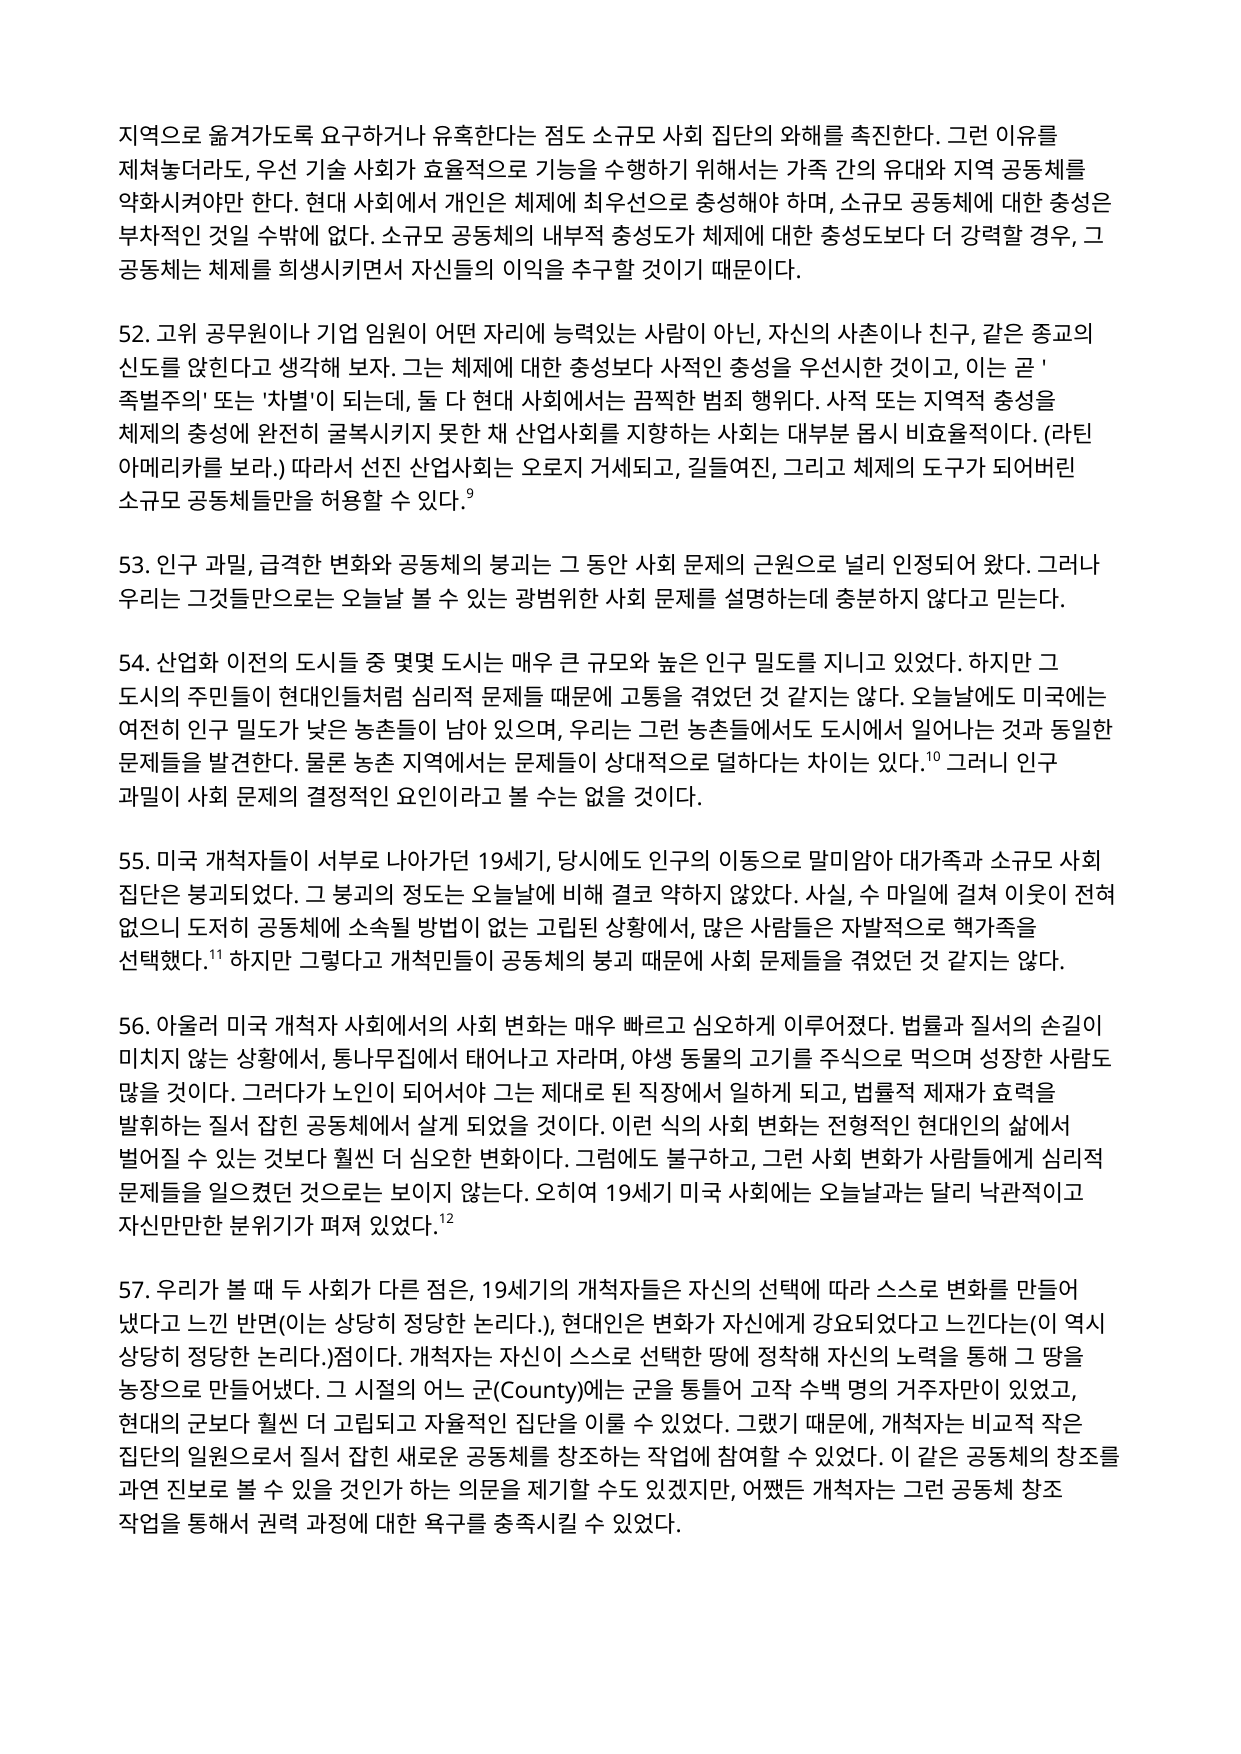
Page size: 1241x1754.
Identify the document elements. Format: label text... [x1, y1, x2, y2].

text 52. 고위 공무원이나 기업 임원이 어떤 자리에 능력있는 사람이 아닌, 자신의 사촌이나 친구, 같은 종교의 신도를 앉힌다고 생각해 보자. 그는 체제에 대한 충성보다 사적인 충성을 우선시한 것이고, 이는 곧 '족벌주의' 또는 '차별'이 되는데, 둘 다 현대 사회에서는 끔찍한 범죄 행위다. 사적 또는 지역적 충성을 체제의 충성에 완전히 굴복시키지 못한 채 산업사회를 지향하는 사회는 대부분 몹시 비효율적이다. (라틴 아메리카를 보라.) 따라서 선진 산업사회는 오로지 거세되고, 길들여진, 그리고 체제의 도구가 되어버린 소규모 공동체들만을 허용할 수 있다.9 [118, 316, 1122, 516]
text 53. 인구 과밀, 급격한 변화와 공동체의 붕괴는 그 동안 사회 문제의 근원으로 널리 인정되어 왔다. 그러나 우리는 그것들만으로는 오늘날 볼 수 있는 광범위한 사회 문제를 설명하는데 충분하지 않다고 믿는다. [118, 547, 1122, 614]
text 지역으로 옮겨가도록 요구하거나 유혹한다는 점도 소규모 사회 집단의 와해를 촉진한다. 그런 이유를 제쳐놓더라도, 우선 기술 사회가 효율적으로 기능을 수행하기 위해서는 가족 간의 유대와 지역 공동체를 약화시켜야만 한다. 현대 사회에서 개인은 체제에 최우선으로 충성해야 하며, 소규모 공동체에 대한 충성은 부차적인 것일 수밖에 없다. 소규모 공동체의 내부적 충성도가 체제에 대한 충성도보다 더 강력할 경우, 그 공동체는 체제를 희생시키면서 자신들의 이익을 추구할 것이기 때문이다. [118, 118, 1122, 285]
text 56. 아울러 미국 개척자 사회에서의 사회 변화는 매우 빠르고 심오하게 이루어졌다. 법률과 질서의 손길이 미치지 않는 상황에서, 통나무집에서 태어나고 자라며, 야생 동물의 고기를 주식으로 먹으며 성장한 사람도 많을 것이다. 그러다가 노인이 되어서야 그는 제대로 된 직장에서 일하게 되고, 법률적 제재가 효력을 발휘하는 질서 잡힌 공동체에서 살게 되었을 것이다. 이런 식의 사회 변화는 전형적인 현대인의 삶에서 벌어질 수 있는 것보다 훨씬 더 심오한 변화이다. 그럼에도 불구하고, 그런 사회 변화가 사람들에게 심리적 문제들을 일으켰던 것으로는 보이지 않는다. 오히여 19세기 미국 사회에는 오늘날과는 달리 낙관적이고 자신만만한 분위기가 펴져 있었다.12 [118, 1008, 1122, 1241]
text 57. 우리가 볼 때 두 사회가 다른 점은, 19세기의 개척자들은 자신의 선택에 따라 스스로 변화를 만들어 냈다고 느낀 반면(이는 상당히 정당한 논리다.), 현대인은 변화가 자신에게 강요되었다고 느낀다는(이 역시 상당히 정당한 논리다.)점이다. 개척자는 자신이 스스로 선택한 땅에 정착해 자신의 노력을 통해 그 땅을 농장으로 만들어냈다. 그 시절의 어느 군(County)에는 군을 통틀어 고작 수백 명의 거주자만이 있었고, 현대의 군보다 훨씬 더 고립되고 자율적인 집단을 이룰 수 있었다. 그랬기 때문에, 개척자는 비교적 작은 집단의 일원으로서 질서 잡힌 새로운 공동체를 창조하는 작업에 참여할 수 있었다. 이 같은 공동체의 창조를 과연 진보로 볼 수 있을 것인가 하는 의문을 제기할 수도 있겠지만, 어쨌든 개척자는 그런 공동체 창조 작업을 통해서 권력 과정에 대한 욕구를 충족시킬 수 있었다. [118, 1272, 1122, 1539]
text 54. 산업화 이전의 도시들 중 몇몇 도시는 매우 큰 규모와 높은 인구 밀도를 지니고 있었다. 하지만 그 도시의 주민들이 현대인들처럼 심리적 문제들 때문에 고통을 겪었던 것 같지는 않다. 오늘날에도 미국에는 여전히 인구 밀도가 낮은 농촌들이 남아 있으며, 우리는 그런 농촌들에서도 도시에서 일어나는 것과 동일한 문제들을 발견한다. 물론 농촌 지역에서는 문제들이 상대적으로 덜하다는 차이는 있다.10 그러니 인구 과밀이 사회 문제의 결정적인 요인이라고 볼 수는 없을 것이다. [118, 645, 1122, 812]
text 55. 미국 개척자들이 서부로 나아가던 19세기, 당시에도 인구의 이동으로 말미암아 대가족과 소규모 사회 집단은 붕괴되었다. 그 붕괴의 정도는 오늘날에 비해 결코 약하지 않았다. 사실, 수 마일에 걸쳐 이웃이 전혀 없으니 도저히 공동체에 소속될 방법이 없는 고립된 상황에서, 많은 사람들은 자발적으로 핵가족을 선택했다.11 하지만 그렇다고 개척민들이 공동체의 붕괴 때문에 사회 문제들을 겪었던 것 같지는 않다. [118, 843, 1122, 976]
